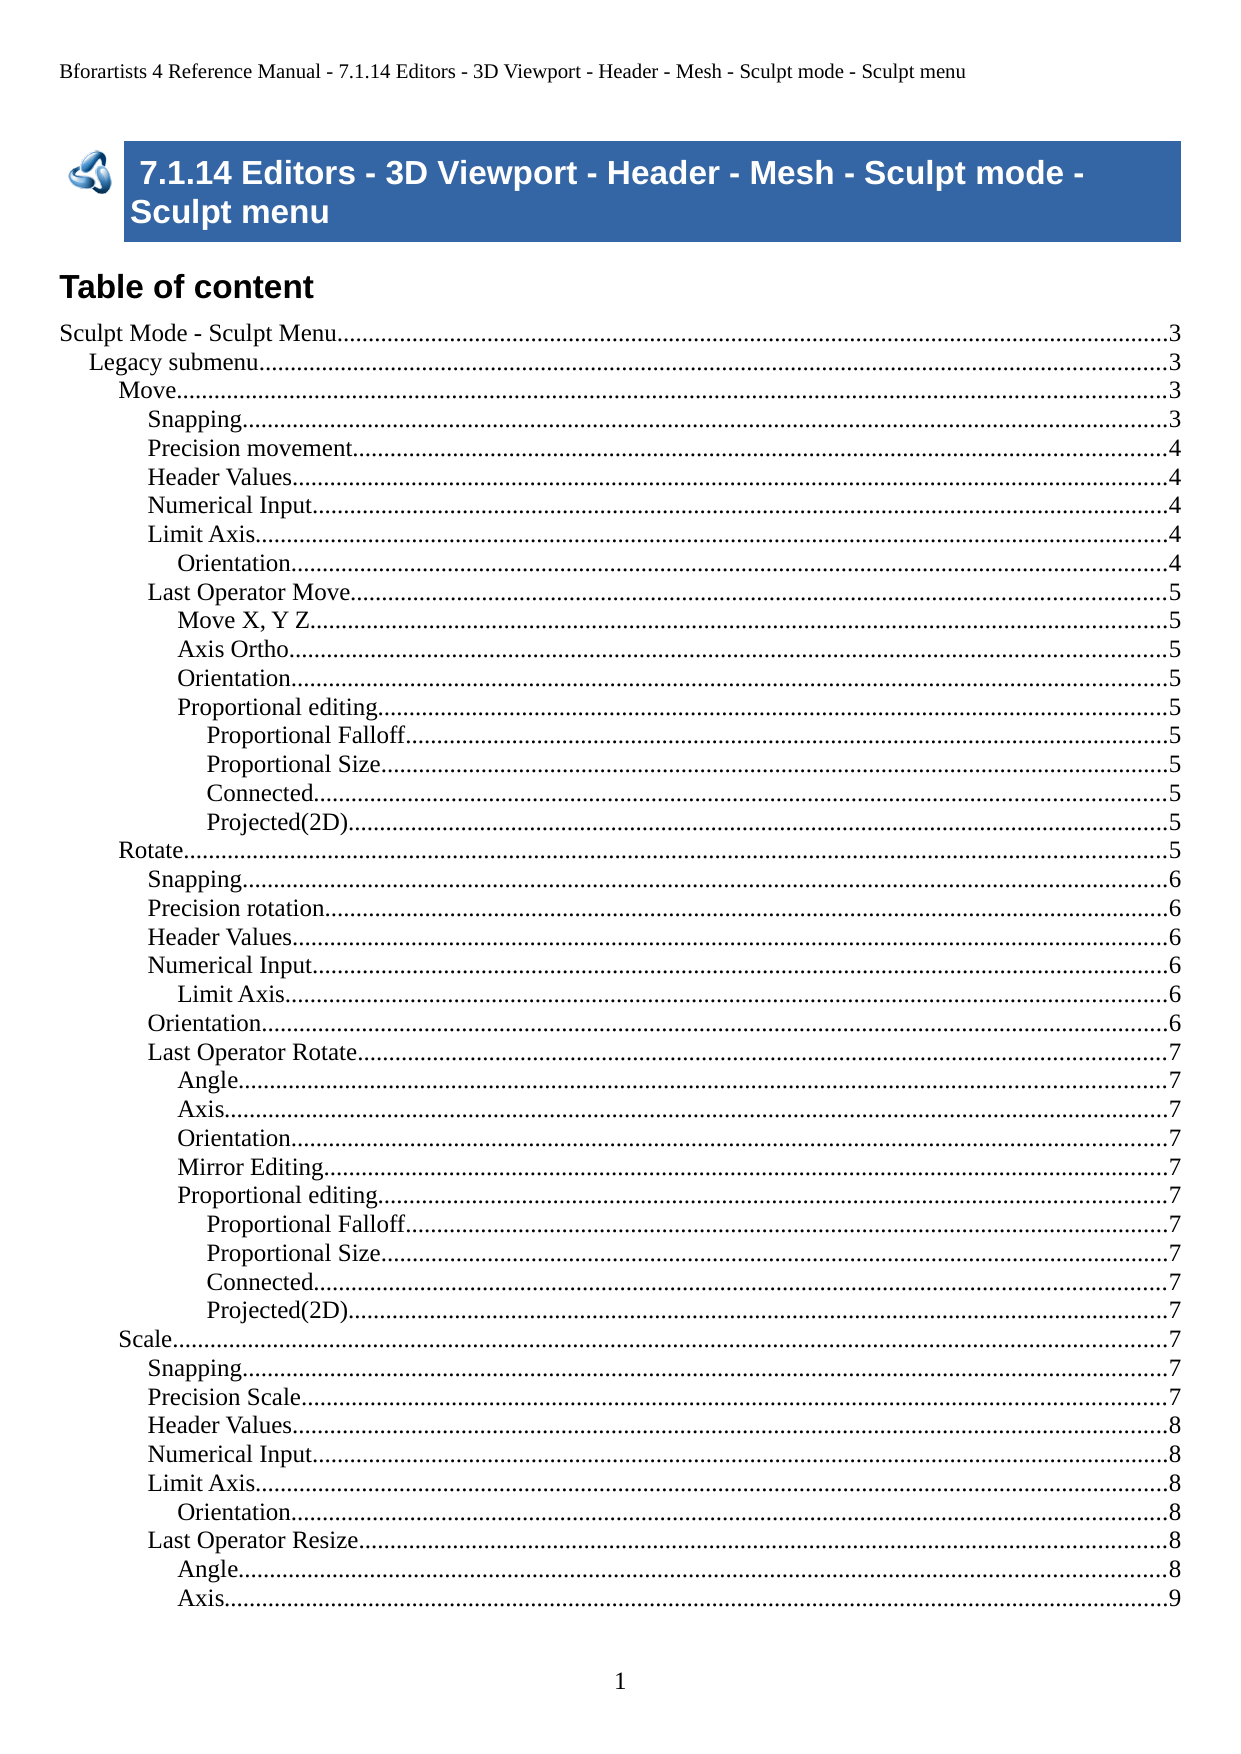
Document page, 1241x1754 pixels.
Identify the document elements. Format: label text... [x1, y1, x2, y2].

text Proportional Falloff 5 [206, 720, 1181, 749]
text Proportional editing 7 [177, 1180, 1181, 1209]
text Orientation 7 [177, 1123, 1181, 1152]
text Axis 7 [177, 1094, 1181, 1123]
text Connected 5 [206, 778, 1181, 807]
text Orientation 4 [177, 548, 1181, 577]
text Connected 7 [206, 1267, 1181, 1295]
text Sculpt Mode - Sculpt Menu 3 [59, 318, 1181, 347]
text Precision movement 4 [147, 433, 1181, 462]
text Proportional Size 5 [206, 749, 1181, 778]
text Mirror Editing 7 [177, 1152, 1181, 1180]
text Orientation 8 [177, 1497, 1181, 1525]
text Rotate 5 [118, 835, 1181, 864]
text Legacy submenu 3 [88, 347, 1181, 375]
text Limit Axis 8 [147, 1468, 1181, 1497]
text Numerical Input 8 [147, 1439, 1181, 1468]
text Last Operator Resize 8 [147, 1525, 1181, 1554]
text Move X, Y Z 5 [177, 605, 1181, 634]
text Orientation 6 [147, 1008, 1181, 1037]
subtitle Table of content [59, 267, 1181, 305]
picture [65, 147, 114, 197]
text Precision Scale 7 [147, 1382, 1181, 1410]
table_header [59, 141, 124, 242]
text Precision rotation 6 [147, 893, 1181, 922]
text Header Values 4 [147, 462, 1181, 490]
text Proportional editing 5 [177, 692, 1181, 720]
text Angle 8 [177, 1554, 1181, 1583]
text Last Operator Move 5 [147, 577, 1181, 605]
text Proportional Size 7 [206, 1238, 1181, 1267]
text Snapping 6 [147, 864, 1181, 893]
text Projected(2D) 7 [206, 1295, 1181, 1324]
table_header 7.1.14 Editors - 3D Viewport - Header - Mesh - Sculpt mode - Sculpt menu [124, 141, 1181, 242]
text Header Values 6 [147, 922, 1181, 950]
text Projected(2D) 5 [206, 807, 1181, 835]
text Axis Ortho 5 [177, 634, 1181, 663]
text Header Values 8 [147, 1410, 1181, 1439]
text Snapping 3 [147, 404, 1181, 433]
text Orientation 5 [177, 663, 1181, 692]
text Angle 7 [177, 1065, 1181, 1094]
text Numerical Input 4 [147, 490, 1181, 519]
text Limit Axis 4 [147, 519, 1181, 548]
text Move 3 [118, 375, 1181, 404]
text Scale 7 [118, 1324, 1181, 1353]
text Numerical Input 6 [147, 950, 1181, 979]
text Last Operator Rotate 7 [147, 1037, 1181, 1065]
text Snapping 7 [147, 1353, 1181, 1382]
text Axis 9 [177, 1583, 1181, 1612]
text Proportional Falloff 7 [206, 1209, 1181, 1238]
text Limit Axis 6 [177, 979, 1181, 1008]
